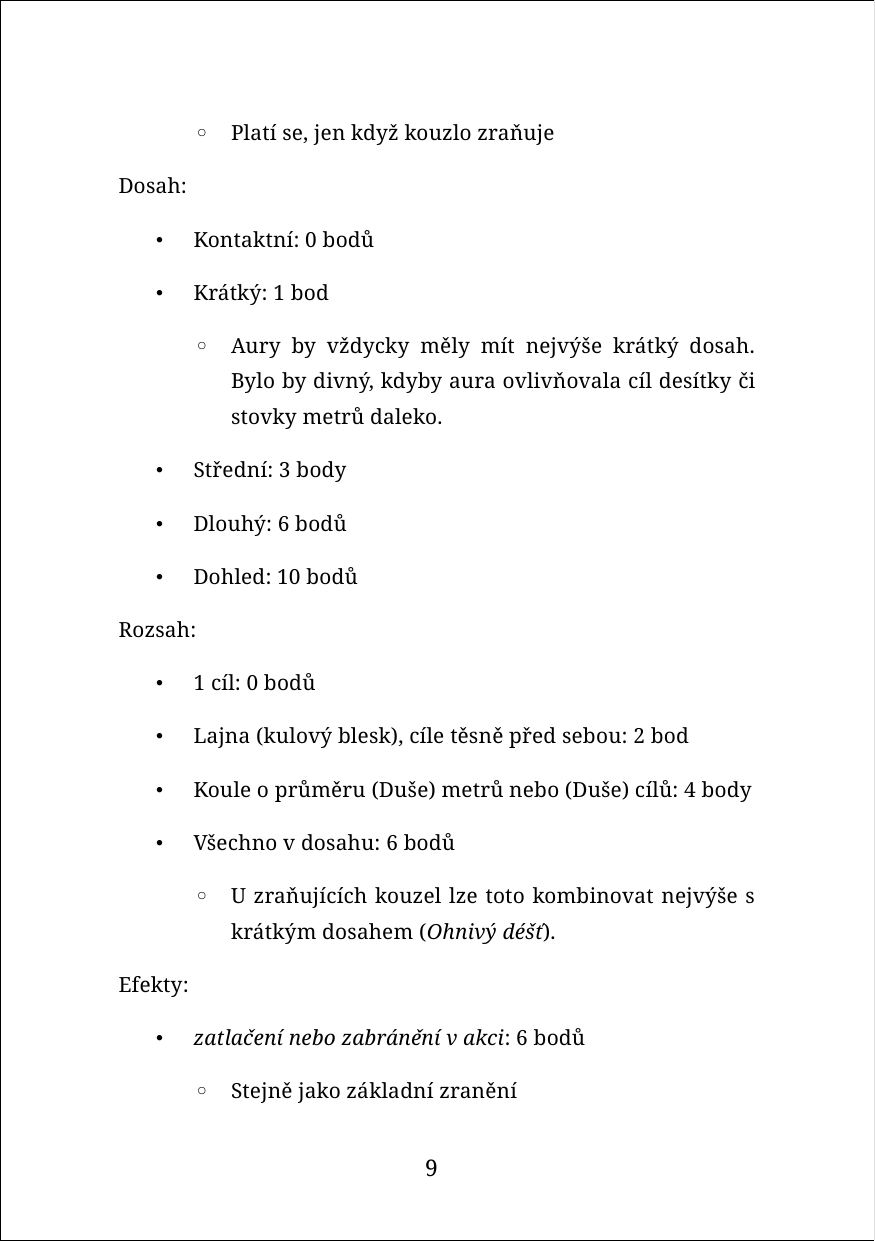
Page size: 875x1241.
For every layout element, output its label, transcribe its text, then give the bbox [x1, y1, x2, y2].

list Stejně jako základní zranění [193, 1076, 756, 1105]
list Dlouhý: 6 bodů [156, 509, 756, 537]
list Platí se, jen když kouzlo zraňuje [193, 118, 756, 147]
list Kontaktní: 0 bodů [156, 225, 756, 253]
list Všechno v dosahu: 6 bodů [156, 828, 756, 856]
list 1 cíl: 0 bodů [156, 668, 756, 697]
list U zraňujících kouzel lze toto kombinovat nejvýše s krátkým dosahem (Ohnivý déšť). [193, 881, 756, 945]
list Střední: 3 body [156, 455, 756, 484]
list Lajna (kulový blesk), cíle těsně před sebou: 2 bod [156, 722, 756, 750]
list zatlačení nebo zabránění v akci: 6 bodů [156, 1023, 756, 1052]
text Rozsah: [118, 615, 756, 643]
text Dosah: [118, 171, 756, 200]
list Koule o průměru (Duše) metrů nebo (Duše) cílů: 4 body [156, 775, 756, 803]
list Dohled: 10 bodů [156, 562, 756, 590]
list Aury by vždycky měly mít nejvýše krátký dosah. Bylo by divný, kdyby aura ovlivňovala cíl desítky či stovky metrů daleko. [193, 331, 756, 431]
text Efekty: [118, 970, 756, 998]
list Krátký: 1 bod [156, 278, 756, 306]
